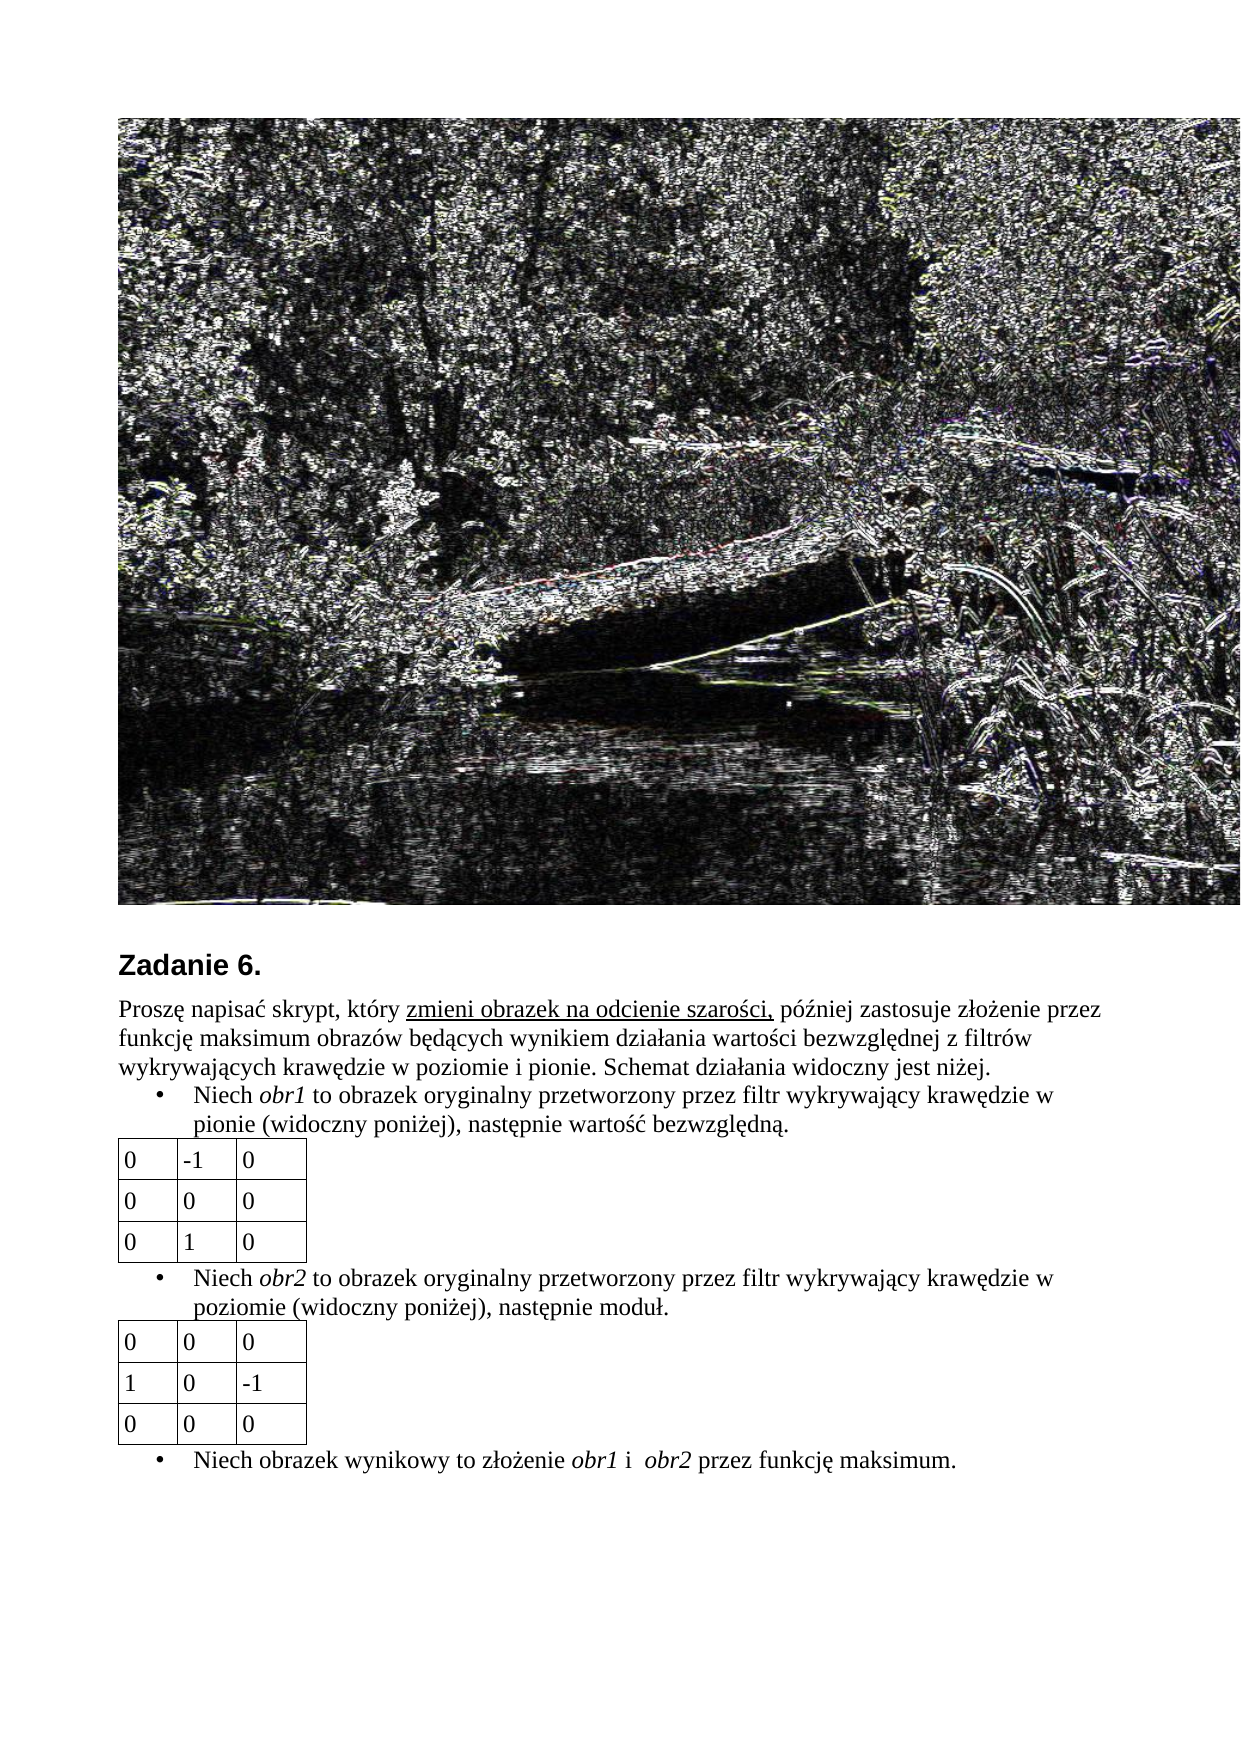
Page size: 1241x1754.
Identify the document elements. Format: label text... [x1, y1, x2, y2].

list Niech obr1 to obrazek oryginalny przetworzony przez filtr wykrywający krawędzie w pionie (widoczny poniżej), następnie wartość bezwzględną. [156, 1081, 1122, 1138]
table_cell 1 [119, 1363, 177, 1403]
table_header 0 [119, 1139, 177, 1179]
list Niech obrazek wynikowy to złożenie obr1 i obr2 przez funkcję maksimum. [156, 1445, 1122, 1474]
table_header 0 [119, 1321, 177, 1362]
table_header 0 [237, 1321, 306, 1362]
table_cell 0 [178, 1404, 236, 1444]
table_cell -1 [237, 1363, 306, 1403]
table_header 0 [178, 1321, 236, 1362]
table_cell 1 [178, 1222, 236, 1262]
table_cell 0 [119, 1404, 177, 1444]
text Proszę napisać skrypt, który zmieni obrazek na odcienie szarości, później zastosuje złożenie przez funkcję maksimum obrazów będących wynikiem działania wartości bezwzględnej z filtrów wykrywających krawędzie w poziomie i pionie. Schemat działania widoczny jest niżej. [118, 994, 1122, 1081]
subtitle Zadanie 6. [118, 948, 1122, 982]
table_cell 0 [119, 1180, 177, 1221]
table_cell 0 [237, 1180, 306, 1221]
list Niech obr2 to obrazek oryginalny przetworzony przez filtr wykrywający krawędzie w poziomie (widoczny poniżej), następnie moduł. [156, 1263, 1122, 1320]
table_cell 0 [178, 1180, 236, 1221]
table_cell 0 [237, 1222, 306, 1262]
table_cell 0 [237, 1404, 306, 1444]
picture [118, 118, 1241, 905]
table_cell 0 [178, 1363, 236, 1403]
table_cell 0 [119, 1222, 177, 1262]
table_header -1 [178, 1139, 236, 1179]
table_header 0 [237, 1139, 306, 1179]
